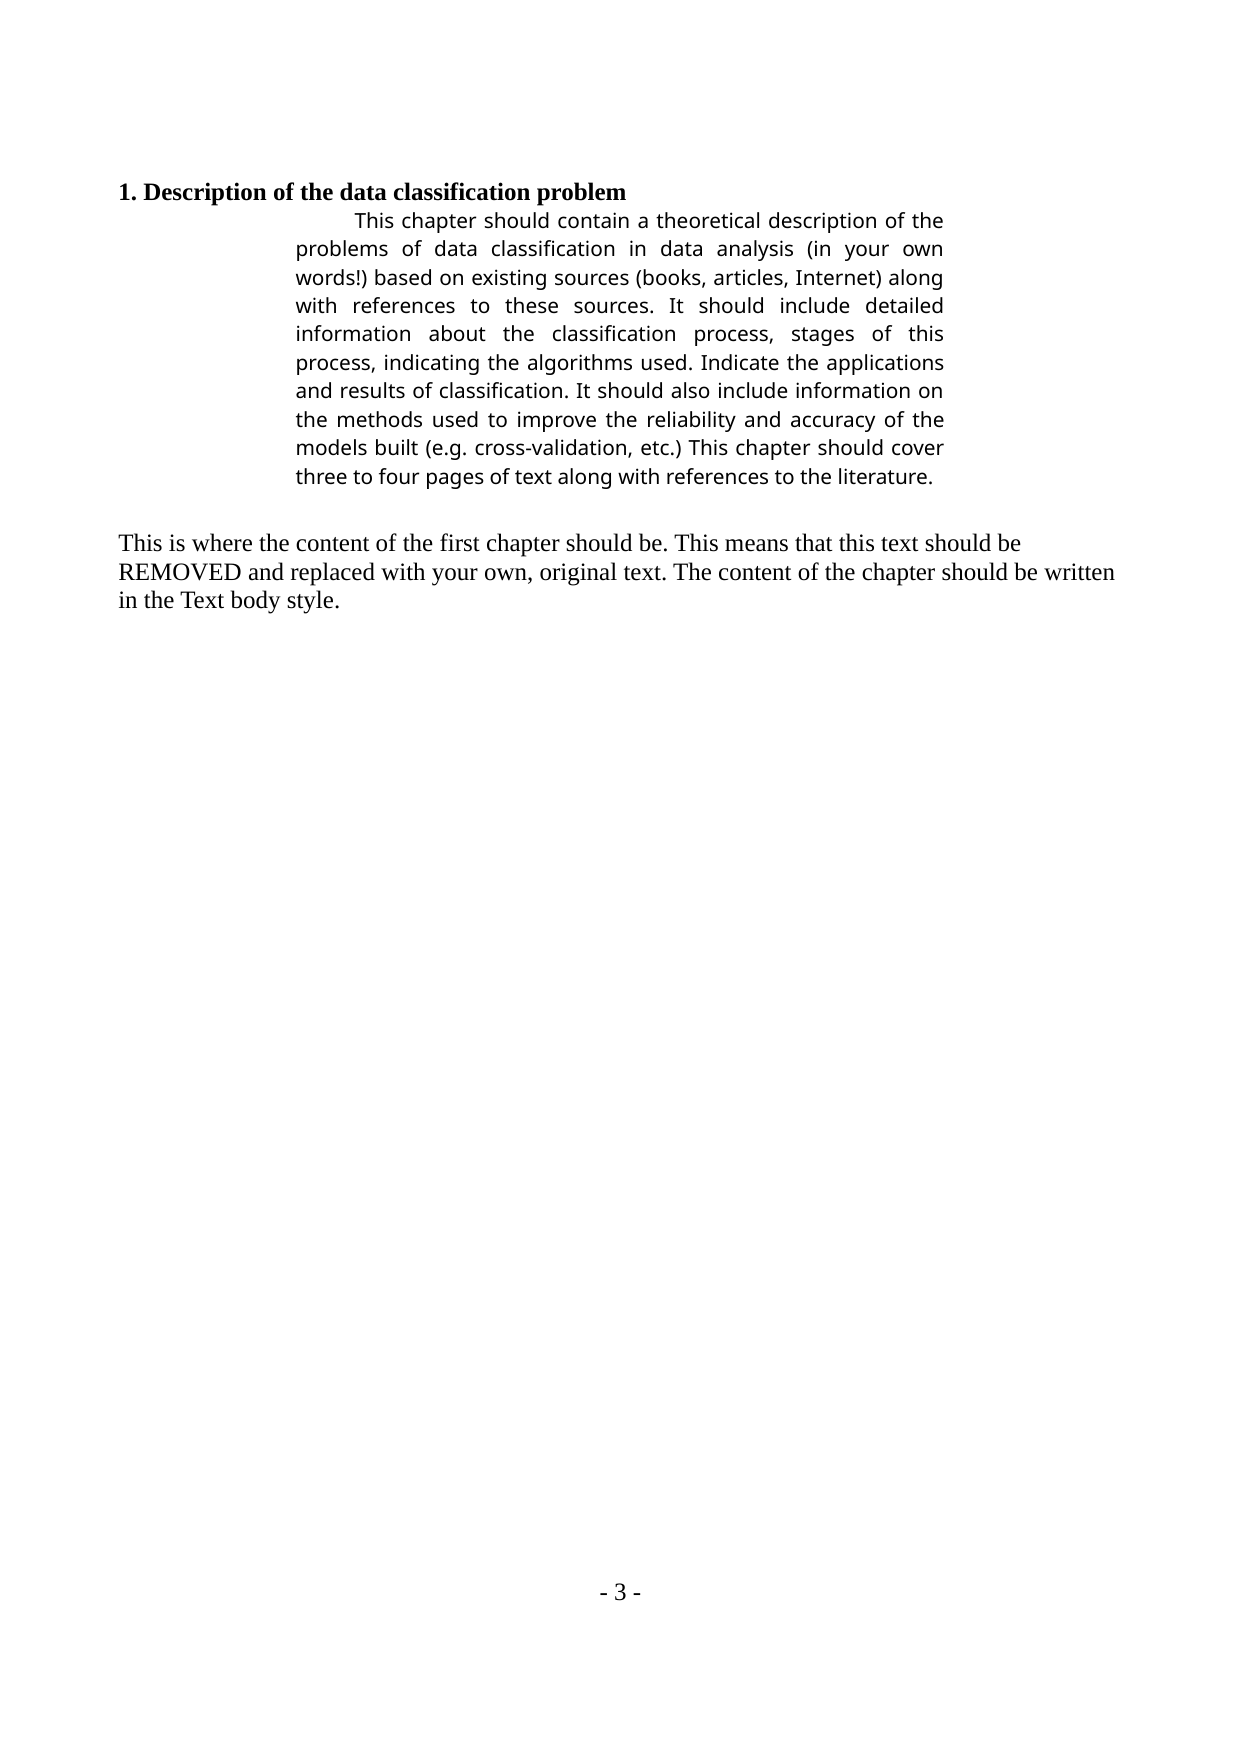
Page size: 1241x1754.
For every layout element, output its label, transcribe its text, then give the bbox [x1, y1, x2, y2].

text This is where the content of the first chapter should be. This means that this text should be REMOVED and replaced with your own, original text. The content of the chapter should be written in the Text body style. [118, 528, 1122, 614]
subtitle 1. Description of the data classification problem [118, 177, 1122, 206]
text This chapter should contain a theoretical description of the problems of data classification in data analysis (in your own words!) based on existing sources (books, articles, Internet) along with references to these sources. It should include detailed information about the classification process, stages of this process, indicating the algorithms used. Indicate the applications and results of classification. It should also include information on the methods used to improve the reliability and accuracy of the models built (e.g. cross-validation, etc.) This chapter should cover three to four pages of text along with references to the literature. [295, 206, 945, 490]
